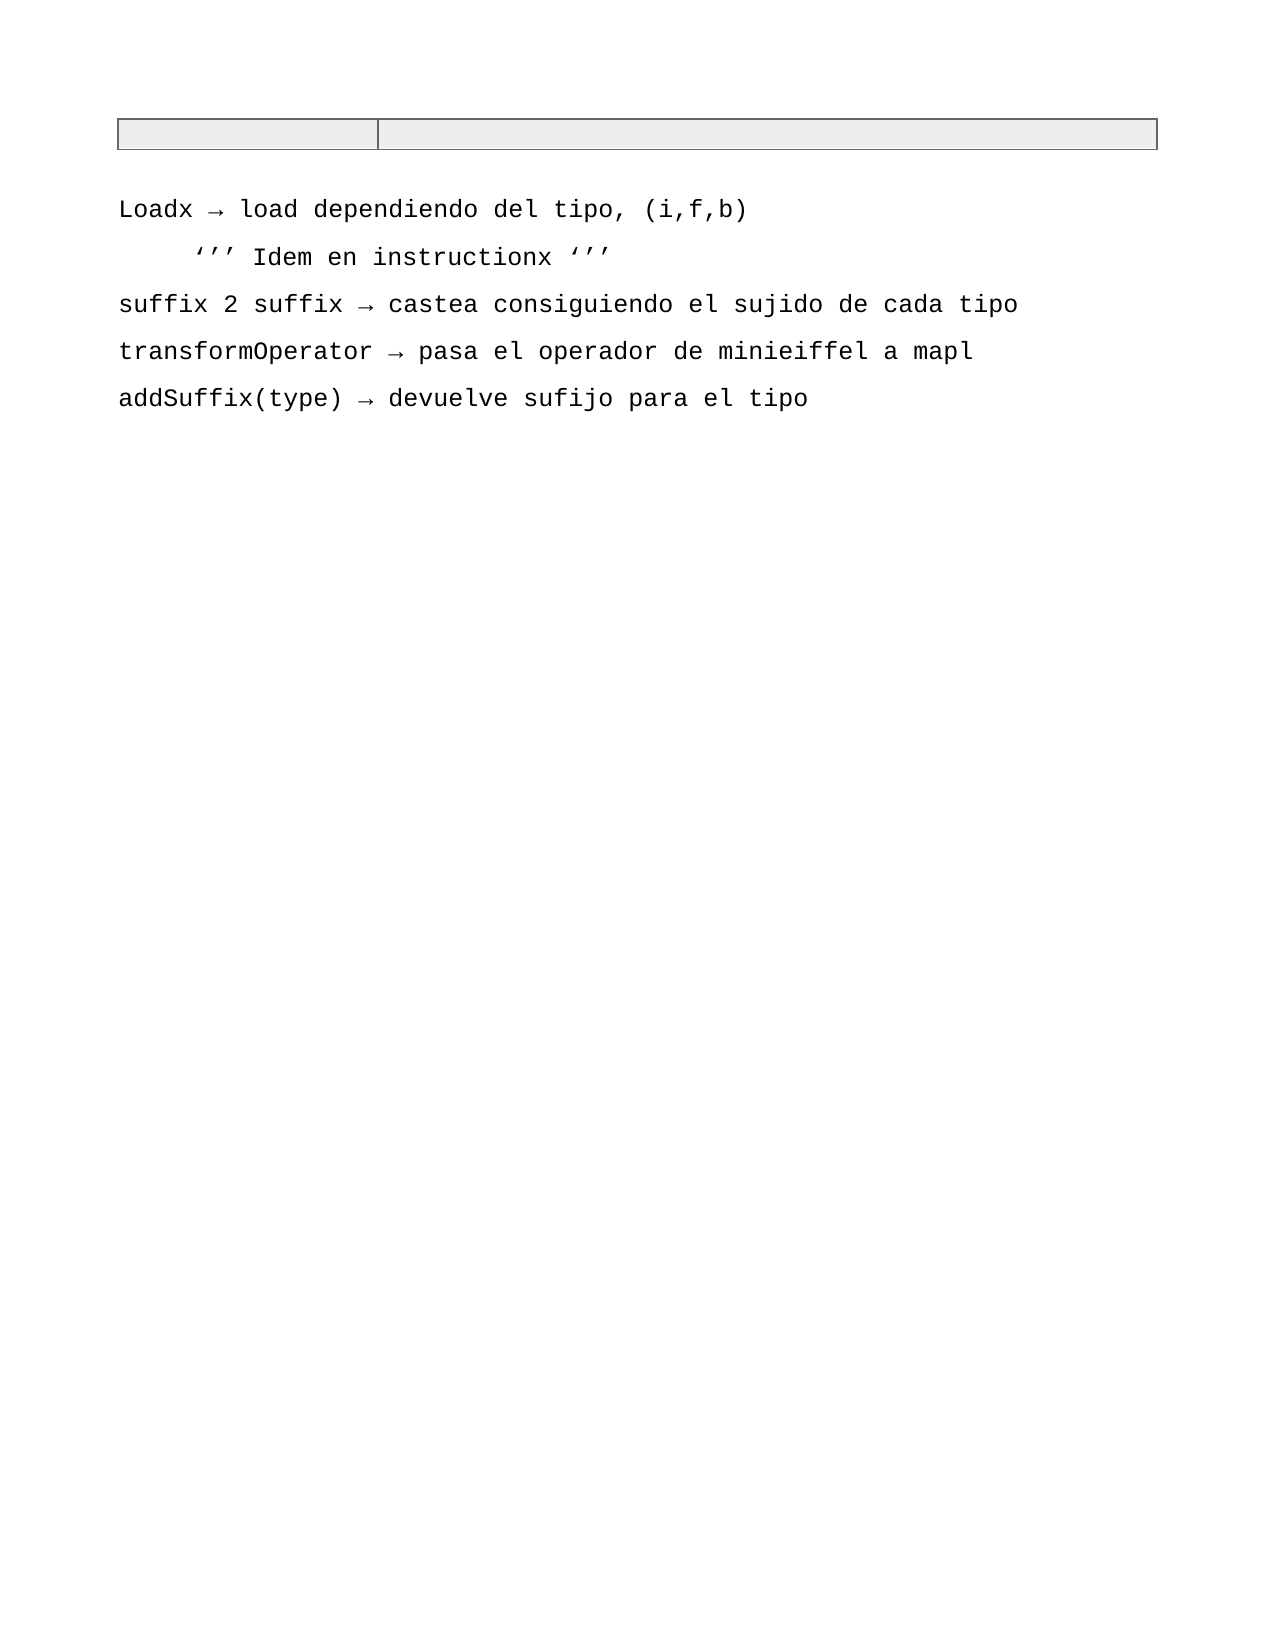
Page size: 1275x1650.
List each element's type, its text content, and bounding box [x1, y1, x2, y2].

text suffix 2 suffix → castea consiguiendo el sujido de cada tipo [118, 291, 1157, 319]
table_cell [379, 120, 1156, 148]
text Loadx → load dependiendo del tipo, (i,f,b) [118, 197, 1157, 225]
table_cell [119, 120, 377, 148]
text addSuffix(type) → devuelve sufijo para el tipo [118, 385, 1157, 414]
text transformOperator → pasa el operador de minieiffel a mapl [118, 338, 1157, 367]
text ‘’’ Idem en instructionx ‘’’ [118, 244, 1157, 272]
